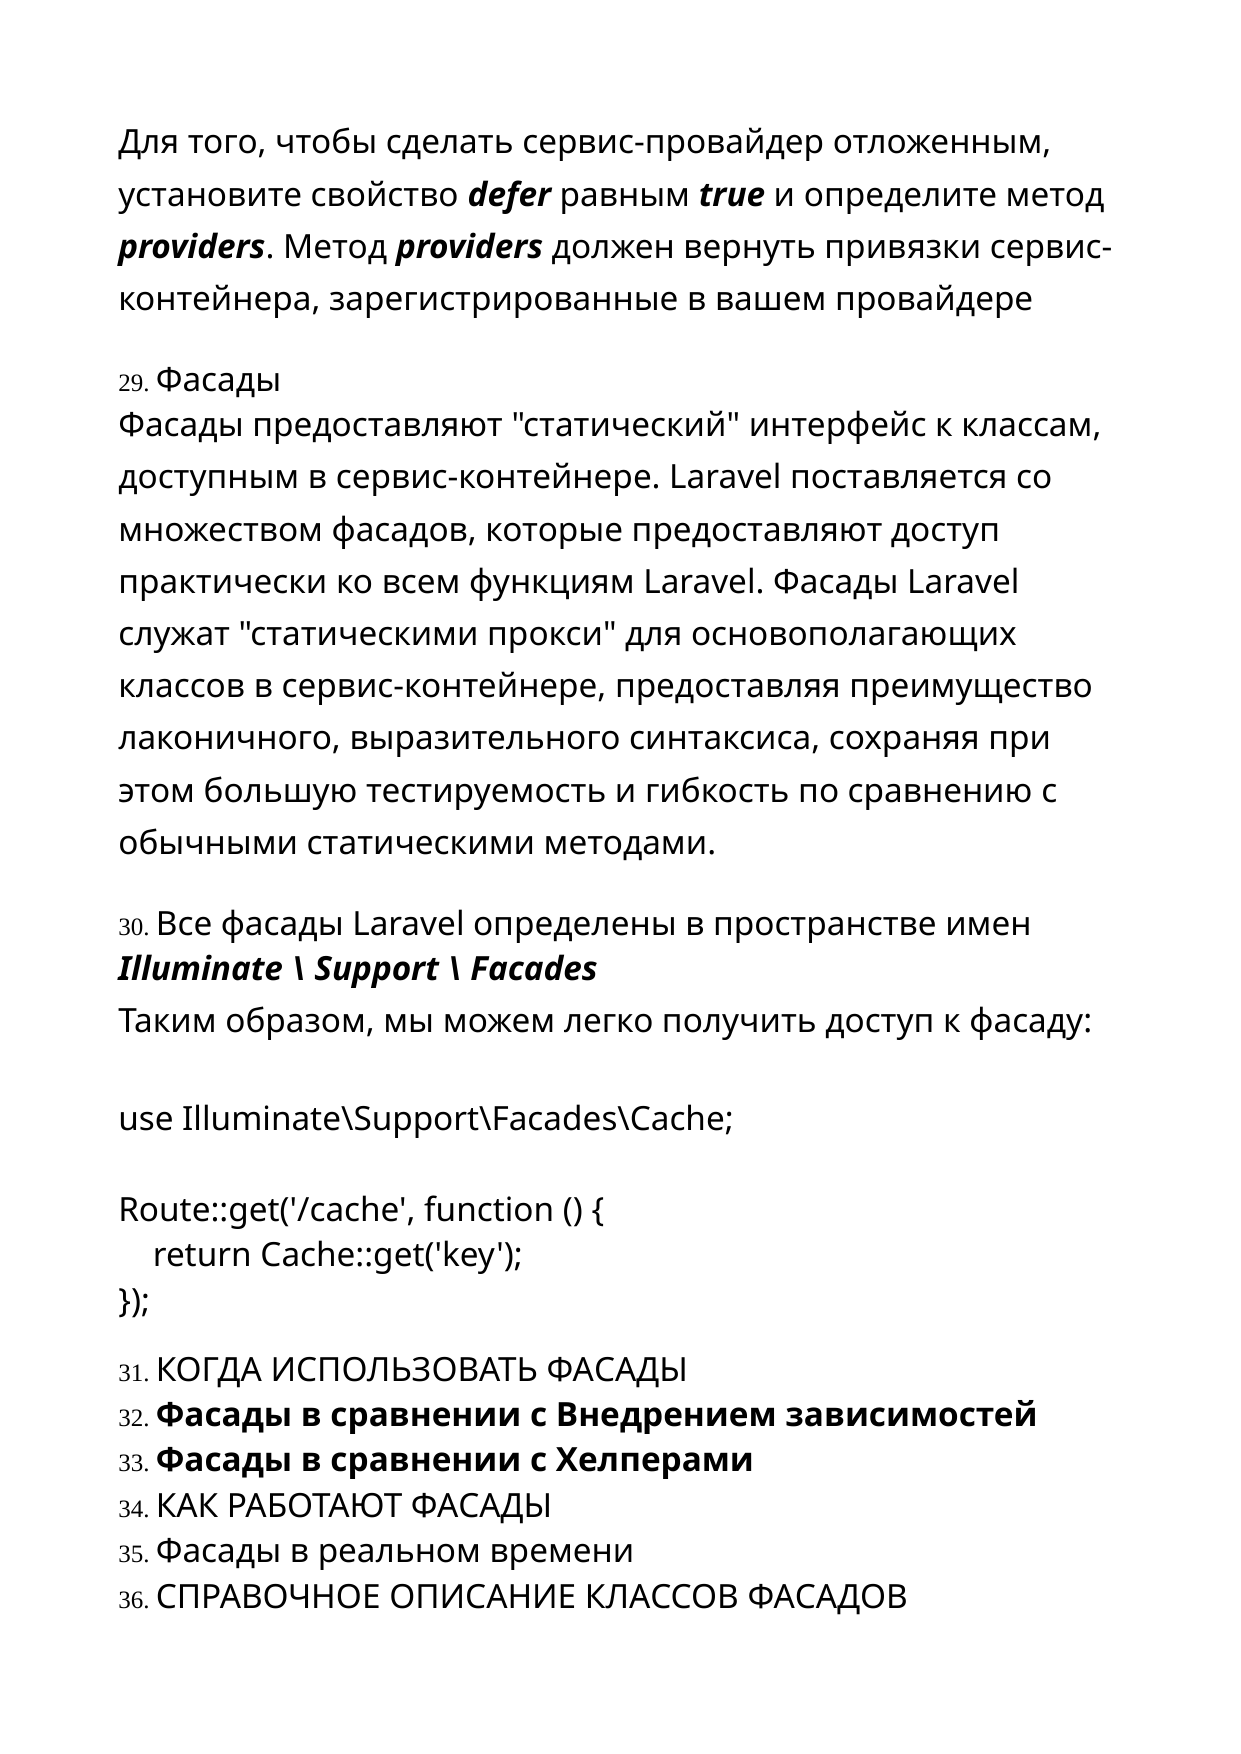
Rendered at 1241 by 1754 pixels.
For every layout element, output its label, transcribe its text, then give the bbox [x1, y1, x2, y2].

text 36. СПРАВОЧНОЕ ОПИСАНИЕ КЛАССОВ ФАСАДОВ [118, 1572, 1122, 1618]
text 34. КАК РАБОТАЮТ ФАСАДЫ [118, 1482, 1122, 1527]
text Illuminate \ Support \ Facades [118, 945, 1122, 990]
text Route::get('/cache', function () { [118, 1186, 1122, 1231]
text return Cache::get('key'); [118, 1231, 1122, 1276]
text 30. Все фасады Laravel определены в пространстве имен [118, 899, 1122, 945]
text 33. Фасады в сравнении с Хелперами [118, 1436, 1122, 1482]
text use Illuminate\Support\Facades\Cache; [118, 1095, 1122, 1140]
text Фасады предоставляют "статический" интерфейс к классам, доступным в сервис-контейнере. Laravel поставляется со множеством фасадов, которые предоставляют доступ практически ко всем функциям Laravel. Фасады Laravel служат "статическими прокси" для основополагающих классов в сервис-контейнере, предоставляя преимущество лаконичного, выразительного синтаксиса, сохраняя при этом большую тестируемость и гибкость по сравнению с обычными статическими методами. [118, 401, 1122, 864]
text 32. Фасады в сравнении с Внедрением зависимостей [118, 1391, 1122, 1436]
text Для того, чтобы сделать сервис-провайдер отложенным, установите свойство defer равным true и определите метод providers. Метод providers должен вернуть привязки сервис-контейнера, зарегистрированные в вашем провайдере [118, 118, 1122, 320]
text Таким образом, мы можем легко получить доступ к фасаду: [118, 997, 1122, 1042]
text }); [118, 1276, 1122, 1322]
text 31. КОГДА ИСПОЛЬЗОВАТЬ ФАСАДЫ [118, 1345, 1122, 1391]
text 35. Фасады в реальном времени [118, 1527, 1122, 1572]
text 29. Фасады [118, 356, 1122, 401]
